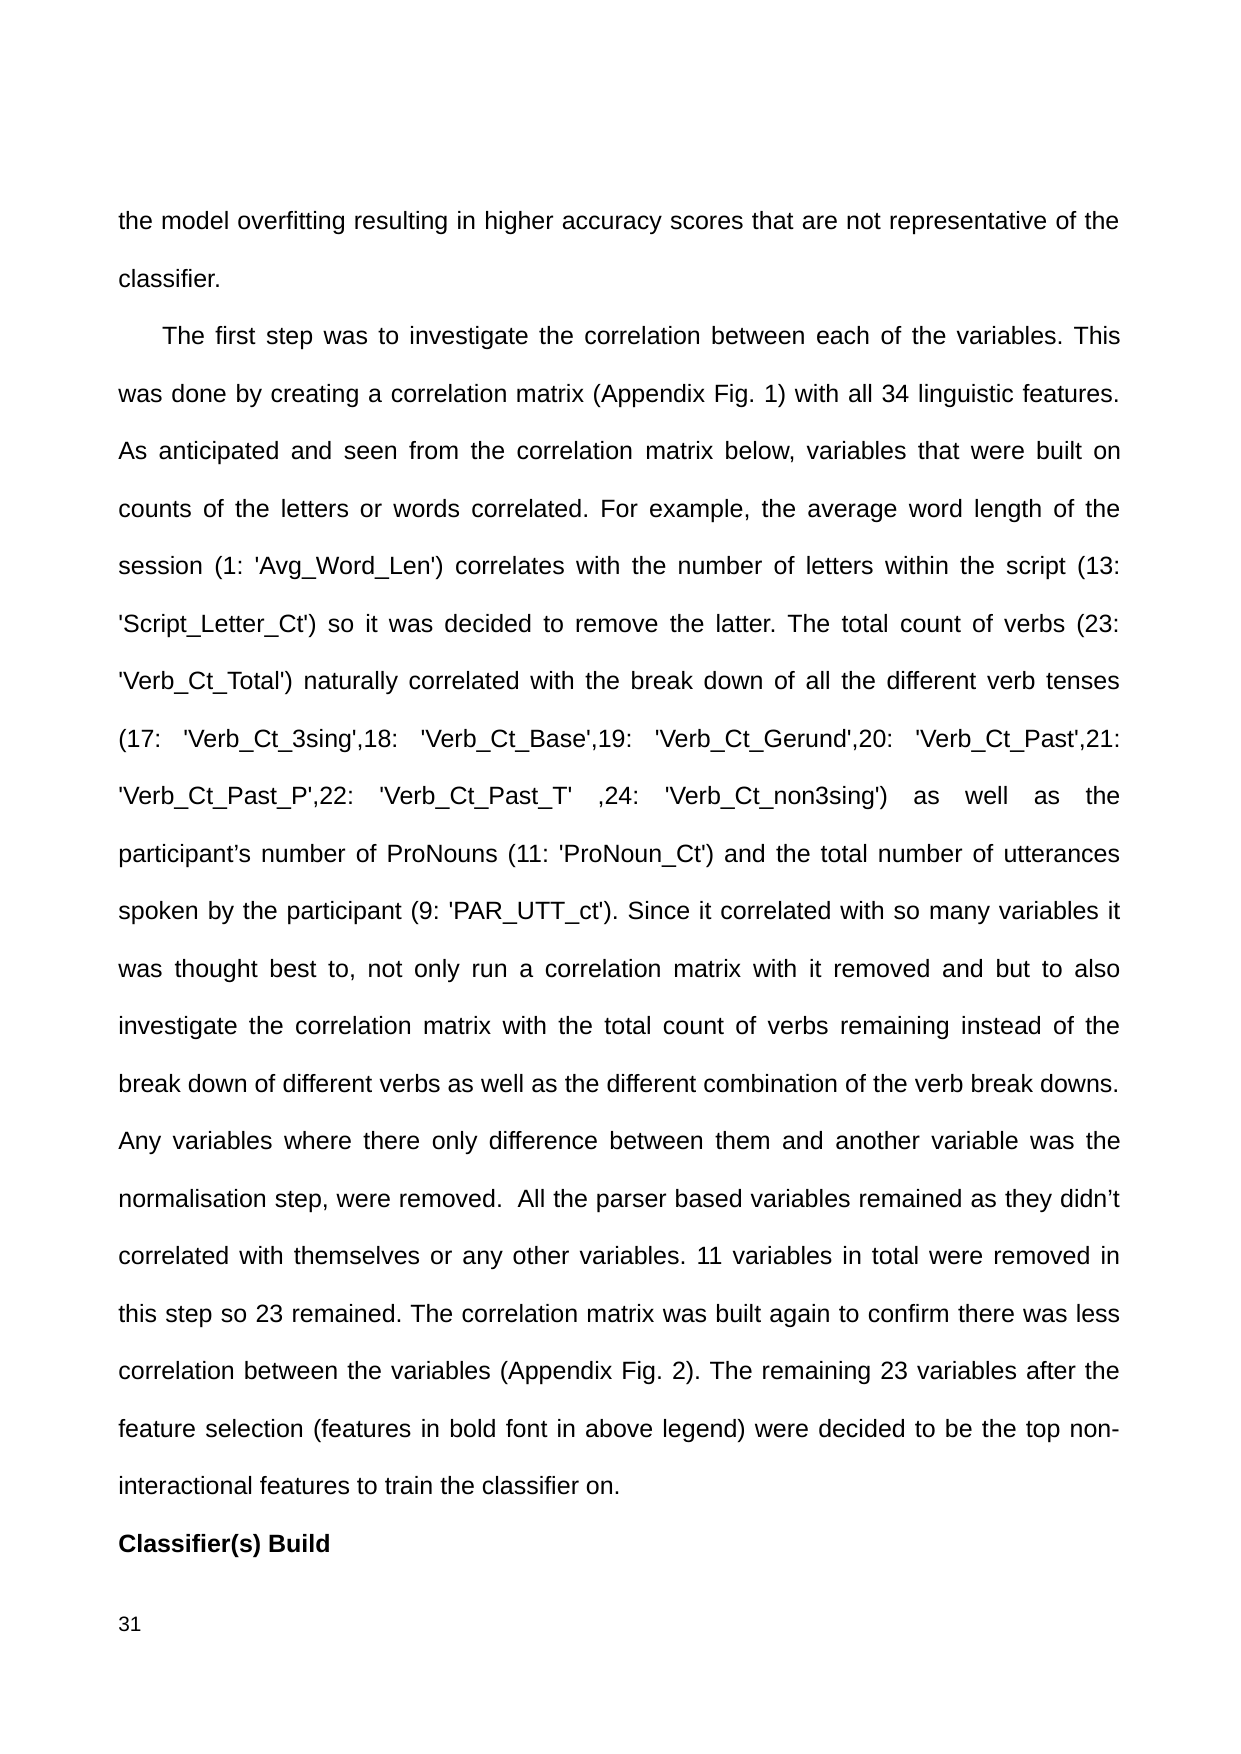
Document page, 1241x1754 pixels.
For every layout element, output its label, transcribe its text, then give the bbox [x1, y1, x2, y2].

text the model overfitting resulting in higher accuracy scores that are not representative of the classifier. [118, 206, 1122, 292]
text Classifier(s) Build [118, 1529, 1122, 1557]
text The first step was to investigate the correlation between each of the variables. This was done by creating a correlation matrix (Appendix Fig. 1) with all 34 linguistic features. As anticipated and seen from the correlation matrix below, variables that were built on counts of the letters or words correlated. For example, the average word length of the session (1: 'Avg_Word_Len') correlates with the number of letters within the script (13: 'Script_Letter_Ct') so it was decided to remove the latter. The total count of verbs (23: 'Verb_Ct_Total') naturally correlated with the break down of all the different verb tenses (17: 'Verb_Ct_3sing',18: 'Verb_Ct_Base',19: 'Verb_Ct_Gerund',20: 'Verb_Ct_Past',21: 'Verb_Ct_Past_P',22: 'Verb_Ct_Past_T' ,24: 'Verb_Ct_non3sing') as well as the participant’s number of ProNouns (11: 'ProNoun_Ct') and the total number of utterances spoken by the participant (9: 'PAR_UTT_ct'). Since it correlated with so many variables it was thought best to, not only run a correlation matrix with it removed and but to also investigate the correlation matrix with the total count of verbs remaining instead of the break down of different verbs as well as the different combination of the verb break downs. Any variables where there only difference between them and another variable was the normalisation step, were removed. All the parser based variables remained as they didn’t correlated with themselves or any other variables. 11 variables in total were removed in this step so 23 remained. The correlation matrix was built again to confirm there was less correlation between the variables (Appendix Fig. 2). The remaining 23 variables after the feature selection (features in bold font in above legend) were decided to be the top non-interactional features to train the classifier on. [118, 321, 1122, 1500]
